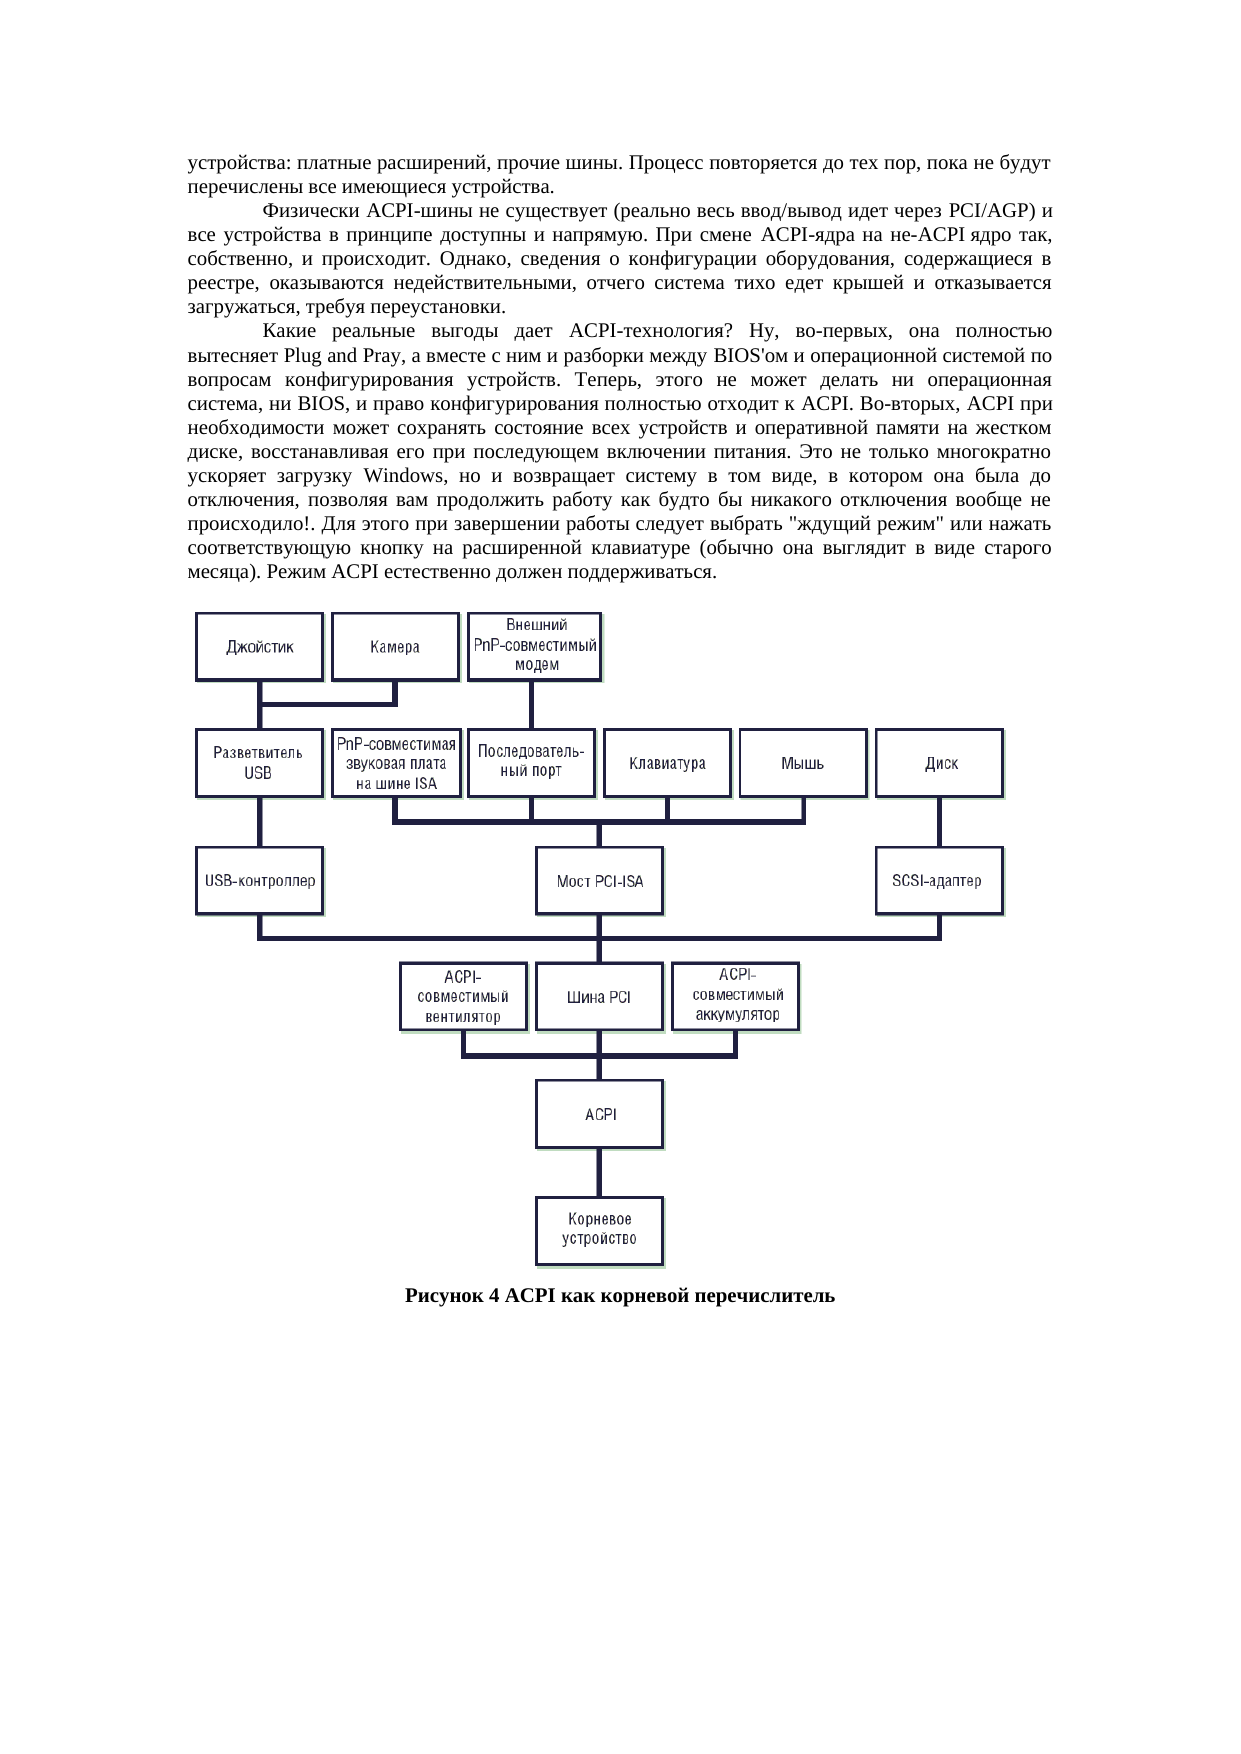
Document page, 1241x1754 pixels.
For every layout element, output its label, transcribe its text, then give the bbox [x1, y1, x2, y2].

picture [187, 607, 1052, 1270]
text устройства: платные расширений, прочие шины. Процесс повторяется до тех пор, пока не будут перечислены все имеющиеся устройства. [187, 150, 1053, 198]
text Физически ACPI-шины не существует (реально весь ввод/вывод идет через PCI/AGP) и все устройства в принципе доступны и напрямую. При смене ACPI-ядра на не-ACPI ядро так, собственно, и происходит. Однако, сведения о конфигурации оборудования, содержащиеся в реестре, оказываются недействительными, отчего система тихо едет крышей и отказывается загружаться, требуя переустановки. [187, 198, 1053, 318]
text Какие реальные выгоды дает ACPI-технология? Ну, во-первых, она полностью вытесняет Plug and Pray, а вместе с ним и разборки между BIOS'ом и операционной системой по вопросам конфигурирования устройств. Теперь, этого не может делать ни операционная система, ни BIOS, и право конфигурирования полностью отходит к ACPI. Во-вторых, ACPI при необходимости может сохранять состояние всех устройств и оперативной памяти на жестком диске, восстанавливая его при последующем включении питания. Это не только многократно ускоряет загрузку Windows, но и возвращает систему в том виде, в котором она была до отключения, позволяя вам продолжить работу как будто бы никакого отключения вообще не происходило!. Для этого при завершении работы следует выбрать "ждущий режим" или нажать соответствующую кнопку на расширенной клавиатуре (обычно она выглядит в виде старого месяца). Режим ACPI естественно должен поддерживаться. [187, 318, 1053, 583]
text Рисунок 4 ACPI как корневой перечислитель [187, 1283, 1053, 1307]
